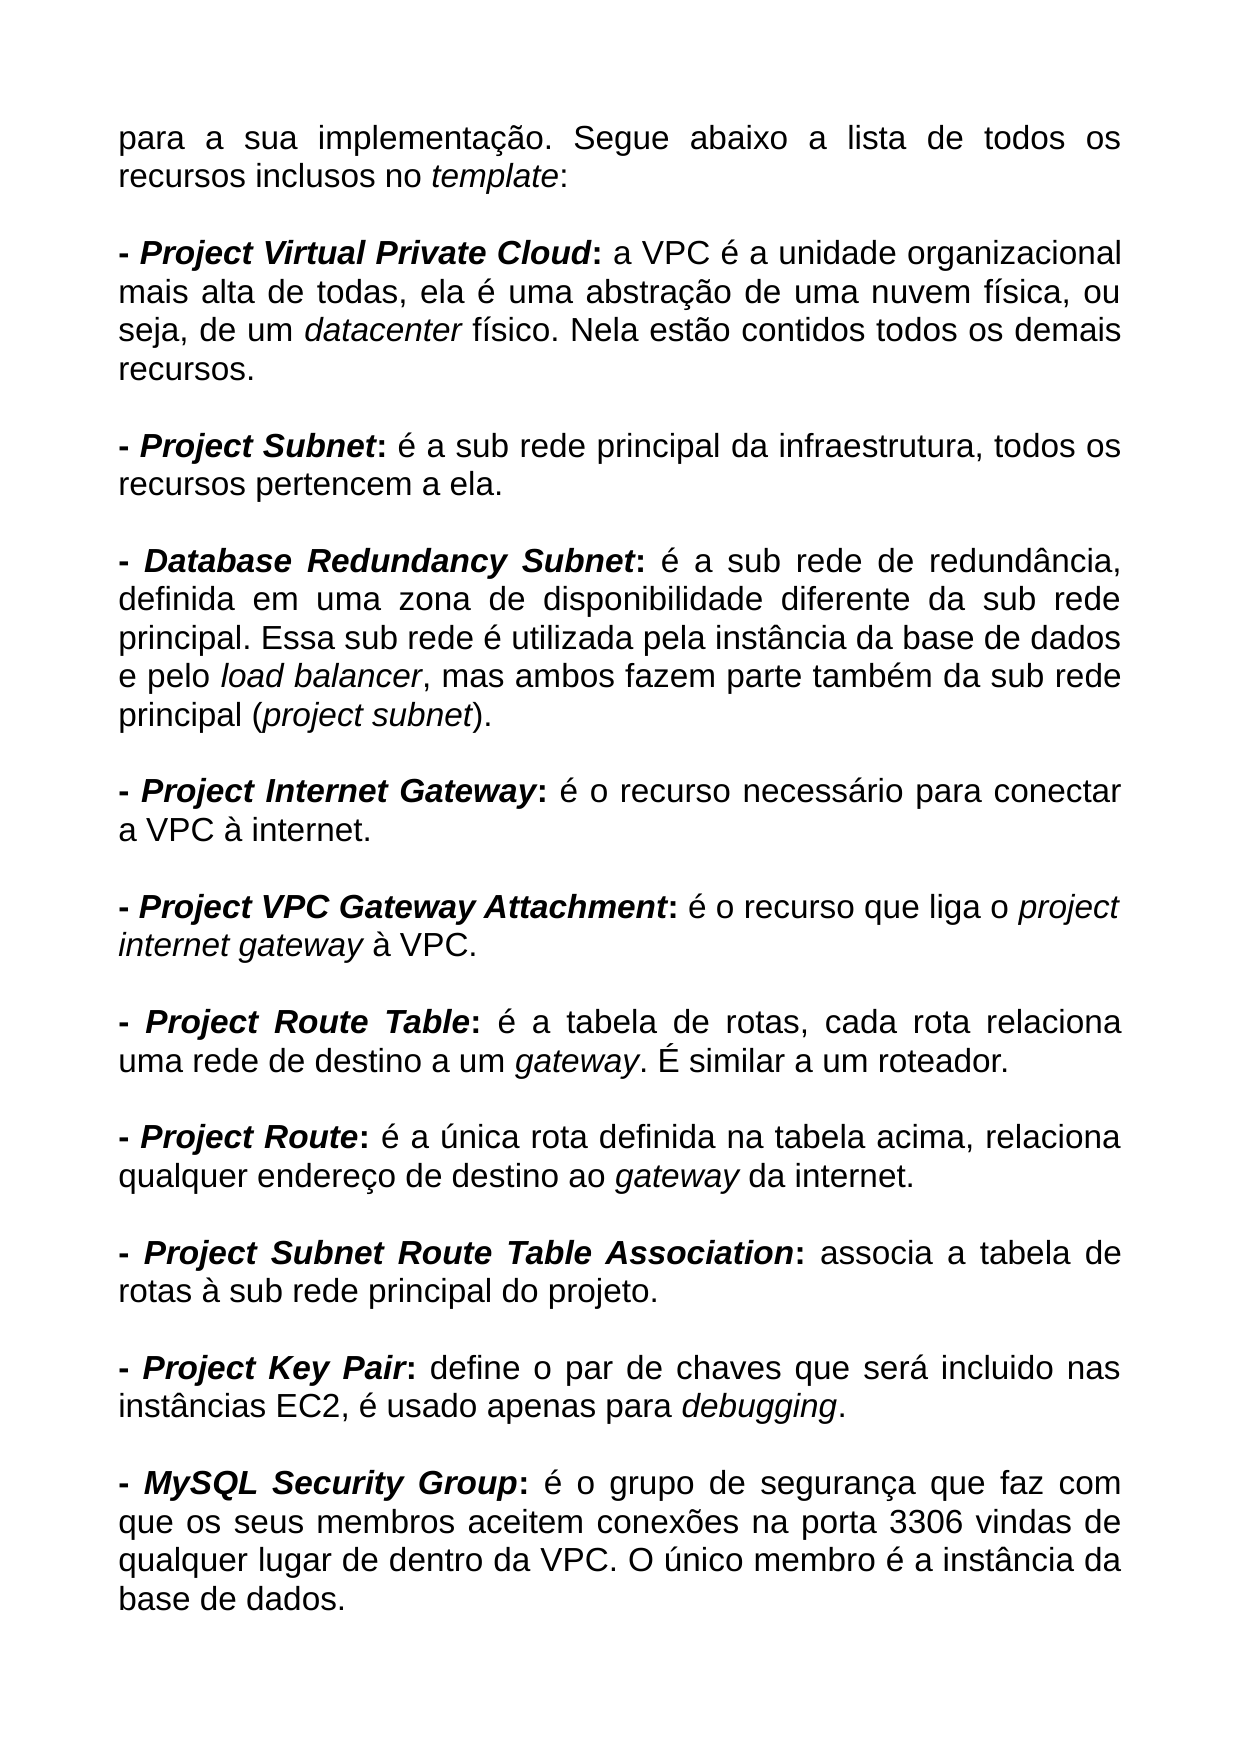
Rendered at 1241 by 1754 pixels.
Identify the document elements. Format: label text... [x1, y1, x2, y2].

text - Project Virtual Private Cloud: a VPC é a unidade organizacional mais alta de todas, ela é uma abstração de uma nuvem física, ou seja, de um datacenter físico. Nela estão contidos todos os demais recursos. [118, 233, 1122, 387]
text para a sua implementação. Segue abaixo a lista de todos os recursos inclusos no template: [118, 118, 1122, 195]
text - Project Route: é a única rota definida na tabela acima, relaciona qualquer endereço de destino ao gateway da internet. [118, 1117, 1122, 1194]
text - Database Redundancy Subnet: é a sub rede de redundância, definida em uma zona de disponibilidade diferente da sub rede principal. Essa sub rede é utilizada pela instância da base de dados e pelo load balancer, mas ambos fazem parte também da sub rede principal (project subnet). [118, 541, 1122, 733]
text - Project Internet Gateway: é o recurso necessário para conectar a VPC à internet. [118, 772, 1122, 848]
text - Project Key Pair: define o par de chaves que será incluido nas instâncias EC2, é usado apenas para debugging. [118, 1348, 1122, 1425]
text - MySQL Security Group: é o grupo de segurança que faz com que os seus membros aceitem conexões na porta 3306 vindas de qualquer lugar de dentro da VPC. O único membro é a instância da base de dados. [118, 1463, 1122, 1617]
text - Project Route Table: é a tabela de rotas, cada rota relaciona uma rede de destino a um gateway. É similar a um roteador. [118, 1002, 1122, 1079]
text - Project VPC Gateway Attachment: é o recurso que liga o project internet gateway à VPC. [118, 887, 1122, 964]
text - Project Subnet Route Table Association: associa a tabela de rotas à sub rede principal do projeto. [118, 1233, 1122, 1310]
text - Project Subnet: é a sub rede principal da infraestrutura, todos os recursos pertencem a ela. [118, 426, 1122, 502]
